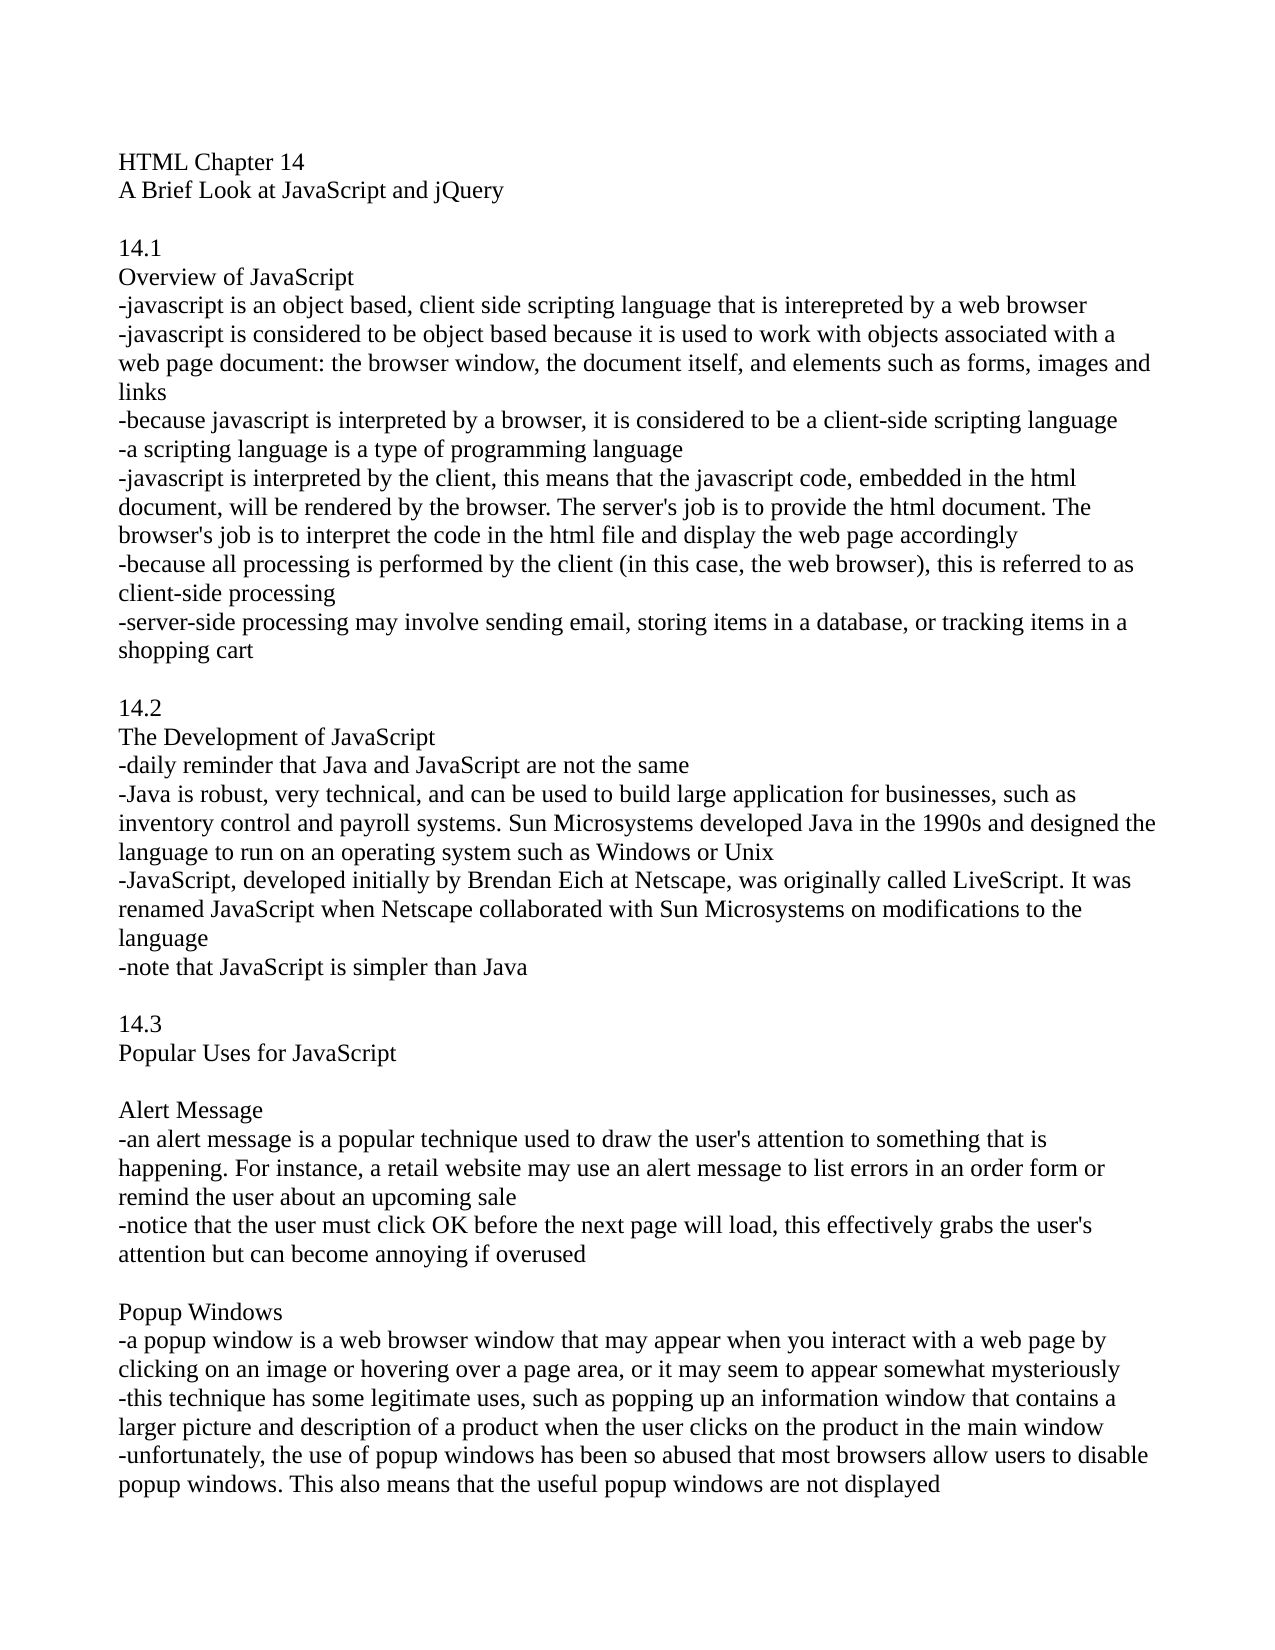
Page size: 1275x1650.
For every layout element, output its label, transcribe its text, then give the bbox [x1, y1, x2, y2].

text Overview of JavaScript [118, 262, 1157, 291]
text -JavaScript, developed initially by Brendan Eich at Netscape, was originally called LiveScript. It was renamed JavaScript when Netscape collaborated with Sun Microsystems on modifications to the language [118, 866, 1157, 952]
text -daily reminder that Java and JavaScript are not the same [118, 751, 1157, 779]
text Popup Windows [118, 1297, 1157, 1326]
text -a popup window is a web browser window that may appear when you interact with a web page by clicking on an image or hovering over a page area, or it may seem to appear somewhat mysteriously [118, 1326, 1157, 1383]
text -note that JavaScript is simpler than Java [118, 952, 1157, 981]
text 14.3 [118, 1009, 1157, 1038]
text Popular Uses for JavaScript [118, 1038, 1157, 1067]
text -a scripting language is a type of programming language [118, 434, 1157, 463]
text -this technique has some legitimate uses, such as popping up an information window that contains a larger picture and description of a product when the user clicks on the product in the main window [118, 1383, 1157, 1441]
text -unfortunately, the use of popup windows has been so abused that most browsers allow users to disable popup windows. This also means that the useful popup windows are not displayed [118, 1441, 1157, 1498]
text A Brief Look at JavaScript and jQuery [118, 176, 1157, 204]
text Alert Message [118, 1096, 1157, 1124]
text -server-side processing may involve sending email, storing items in a database, or tracking items in a shopping cart [118, 607, 1157, 664]
text HTML Chapter 14 [118, 147, 1157, 176]
text -javascript is considered to be object based because it is used to work with objects associated with a web page document: the browser window, the document itself, and elements such as forms, images and links [118, 319, 1157, 406]
text -notice that the user must click OK before the next page will load, this effectively grabs the user's attention but can become annoying if overused [118, 1211, 1157, 1268]
text -Java is robust, very technical, and can be used to build large application for businesses, such as inventory control and payroll systems. Sun Microsystems developed Java in the 1990s and designed the language to run on an operating system such as Windows or Unix [118, 779, 1157, 866]
text 14.2 [118, 693, 1157, 722]
text -javascript is an object based, client side scripting language that is interepreted by a web browser [118, 291, 1157, 319]
text 14.1 [118, 233, 1157, 262]
text -because all processing is performed by the client (in this case, the web browser), this is referred to as client-side processing [118, 549, 1157, 607]
text -an alert message is a popular technique used to draw the user's attention to something that is happening. For instance, a retail website may use an alert message to list errors in an order form or remind the user about an upcoming sale [118, 1124, 1157, 1211]
text -because javascript is interpreted by a browser, it is considered to be a client-side scripting language [118, 406, 1157, 434]
text The Development of JavaScript [118, 722, 1157, 751]
text -javascript is interpreted by the client, this means that the javascript code, embedded in the html document, will be rendered by the browser. The server's job is to provide the html document. The browser's job is to interpret the code in the html file and display the web page accordingly [118, 463, 1157, 549]
